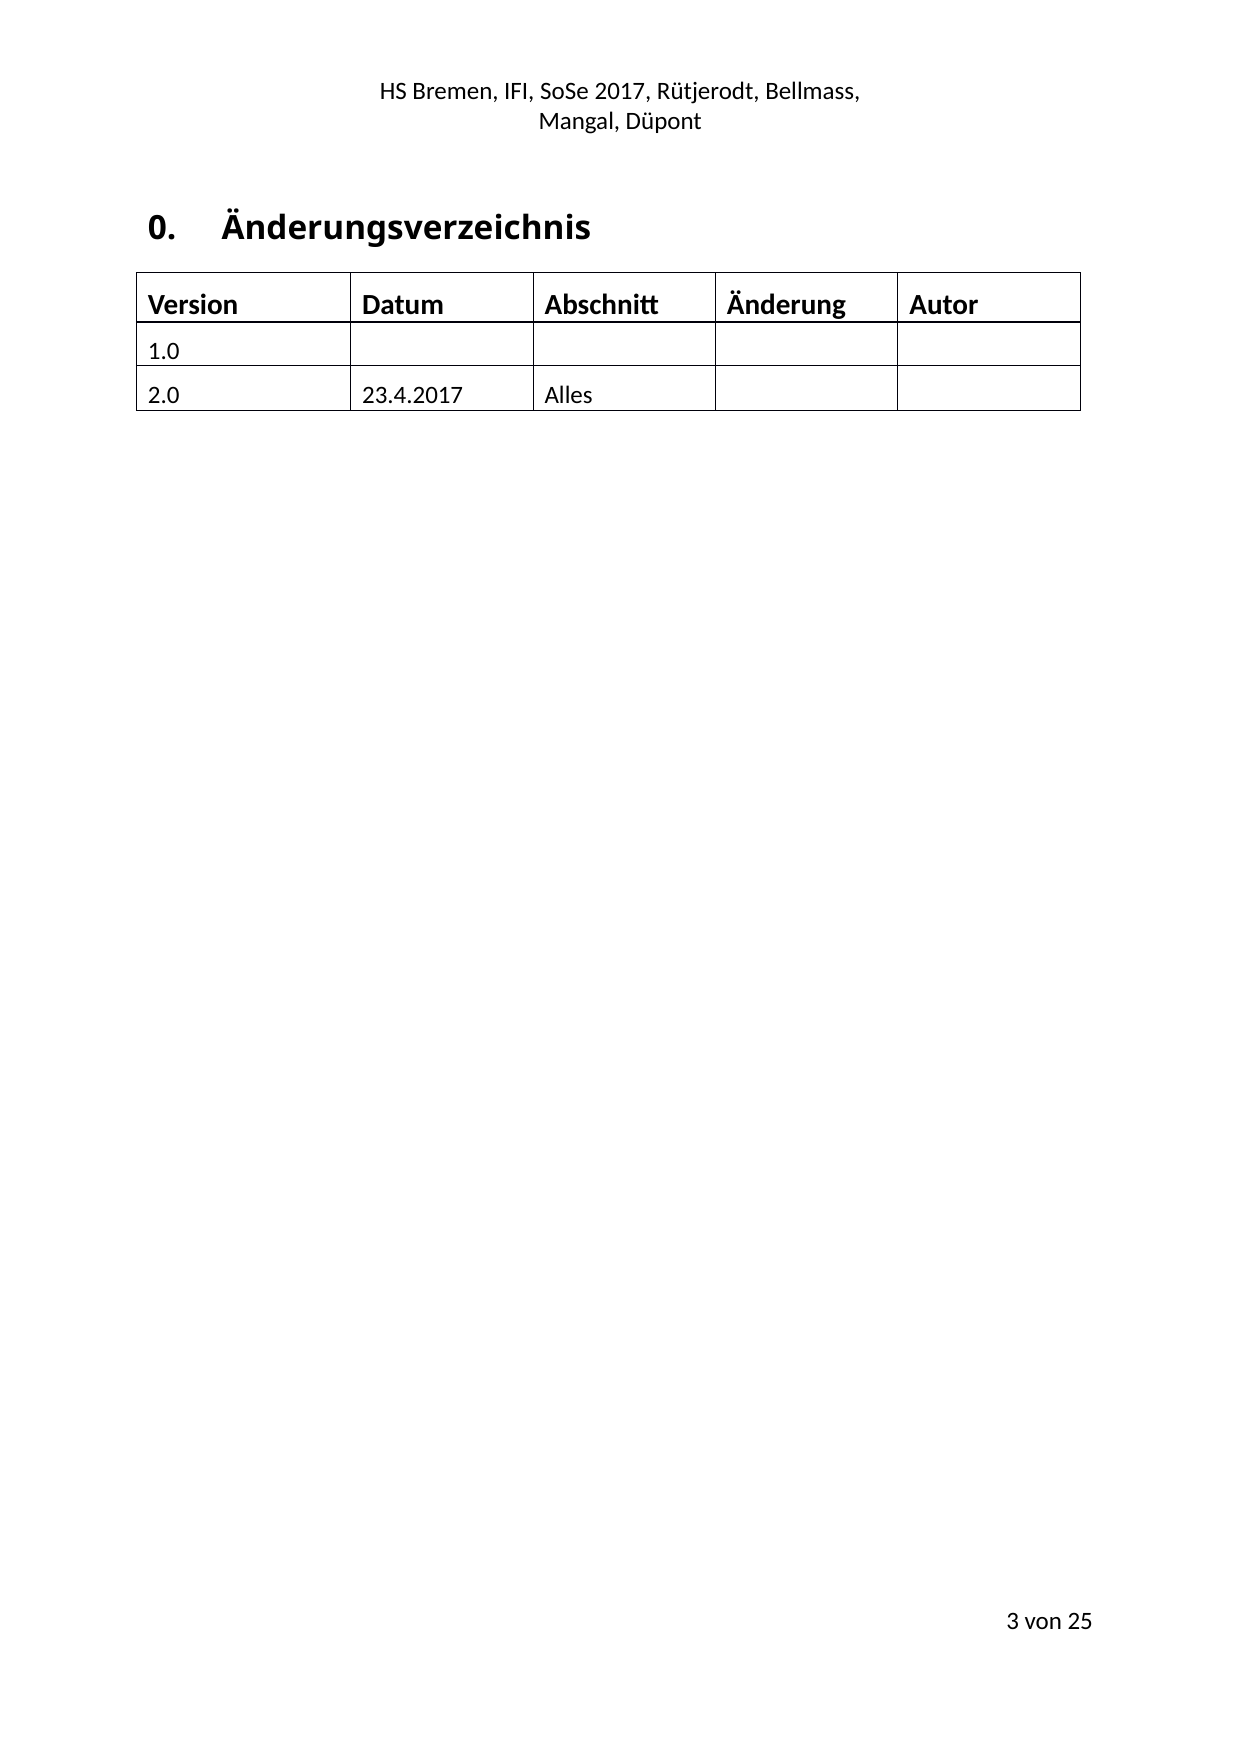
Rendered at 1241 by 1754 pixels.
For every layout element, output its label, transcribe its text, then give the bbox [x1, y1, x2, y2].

table_header Version [137, 273, 350, 321]
table_cell 1.0 [137, 323, 350, 365]
table_cell [716, 366, 897, 409]
table_cell [898, 366, 1080, 409]
table_header Änderung [716, 273, 897, 321]
table_cell 2.0 [137, 366, 350, 409]
table_header Datum [351, 273, 533, 321]
table_cell Alles [534, 366, 715, 409]
subtitle 0. Änderungsverzeichnis [148, 204, 1093, 249]
table_cell [716, 323, 897, 365]
table_header Abschnitt [534, 273, 715, 321]
table_cell [898, 323, 1080, 365]
table_cell [534, 323, 715, 365]
table_header Autor [898, 273, 1080, 321]
table_cell [351, 323, 533, 365]
table_cell 23.4.2017 [351, 366, 533, 409]
